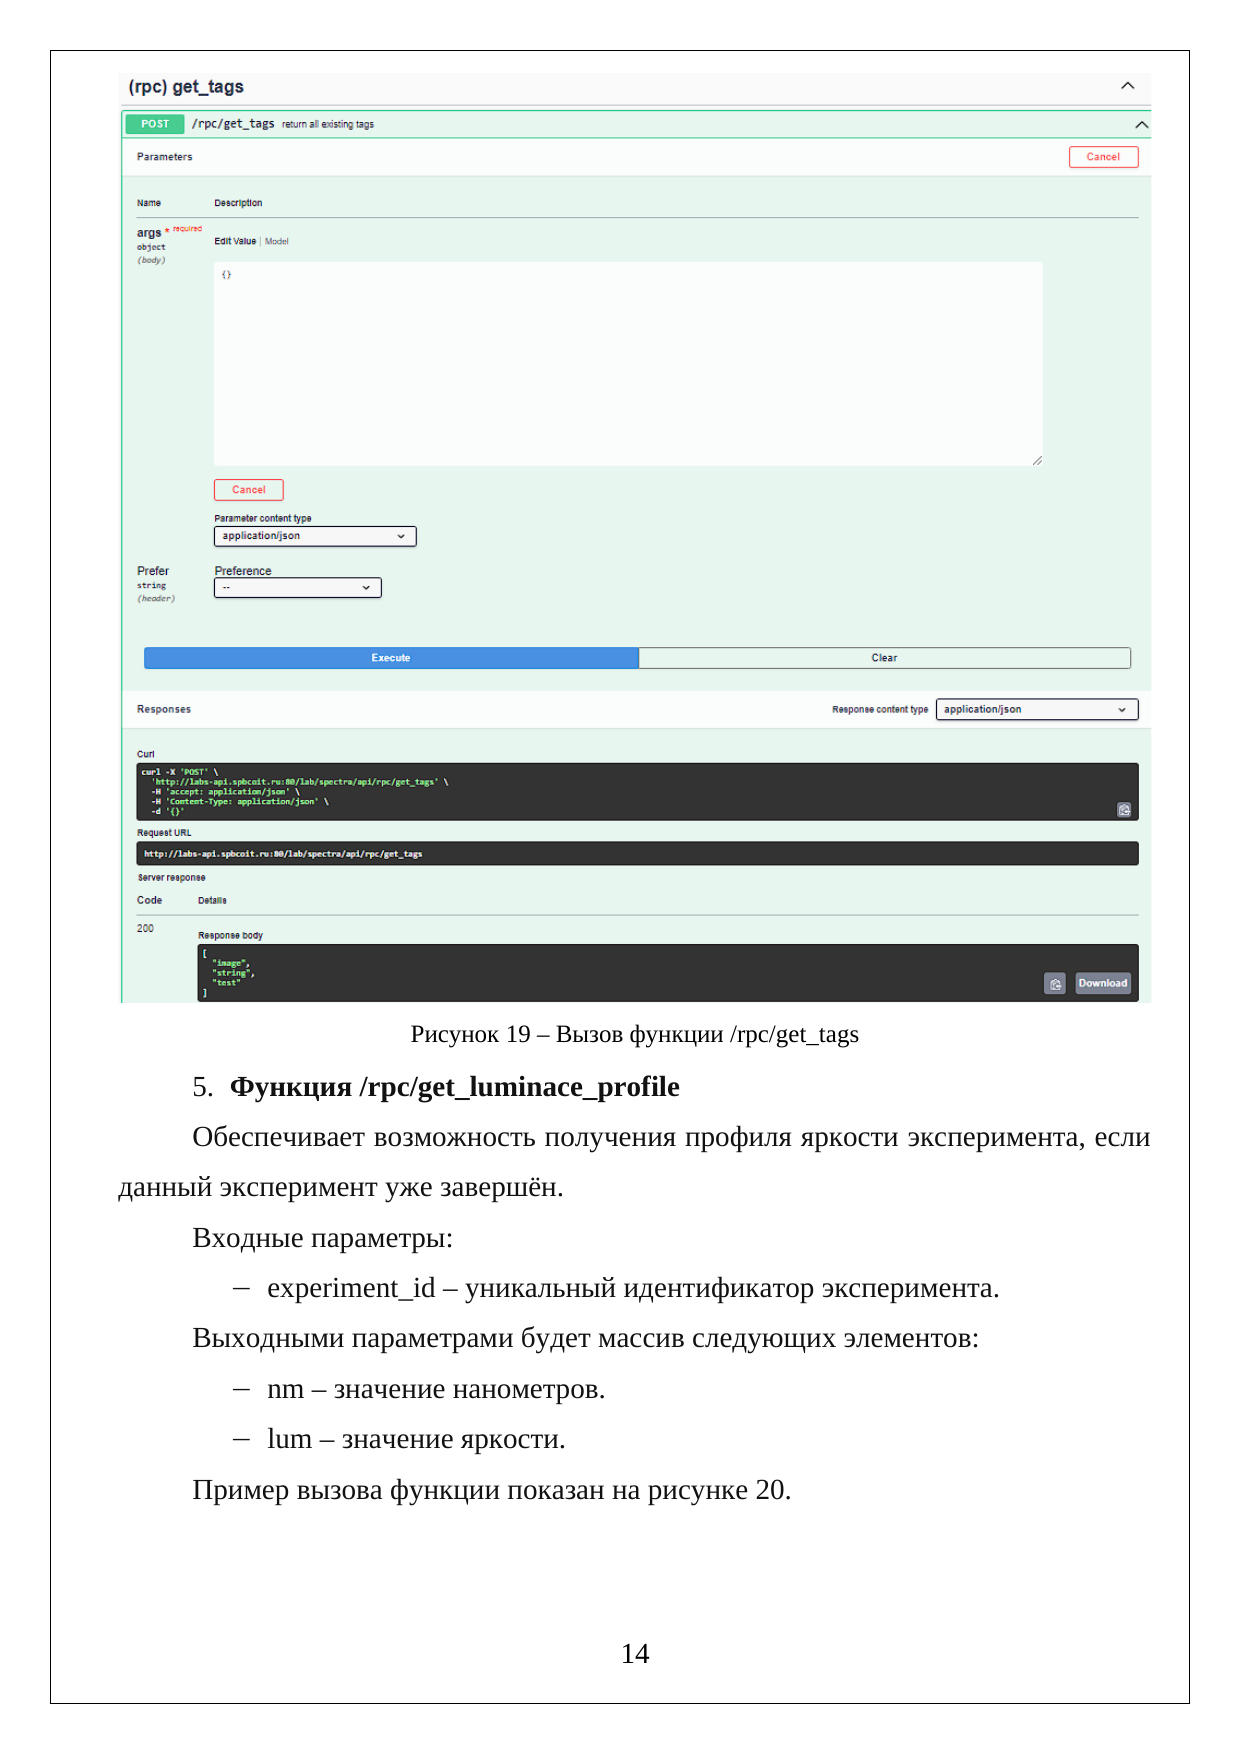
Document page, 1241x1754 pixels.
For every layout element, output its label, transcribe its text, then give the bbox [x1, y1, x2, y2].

list Функция /rpc/get_luminace_profile [192, 1069, 1152, 1102]
list nm – значение нанометров. [229, 1371, 1152, 1404]
list experiment_id – уникальный идентификатор эксперимента. [229, 1270, 1152, 1304]
list lum – значение яркости. [229, 1421, 1152, 1455]
text Входные параметры: [118, 1220, 1152, 1253]
text Выходными параметрами будет массив следующих элементов: [118, 1321, 1152, 1354]
text Пример вызова функции показан на рисунке 20. [118, 1472, 1152, 1505]
text Обеспечивает возможность получения профиля яркости эксперимента, если данный эксперимент уже завершён. [118, 1119, 1152, 1203]
text Рисунок 19 – Вызов функции /rpc/get_tags [118, 1019, 1152, 1048]
